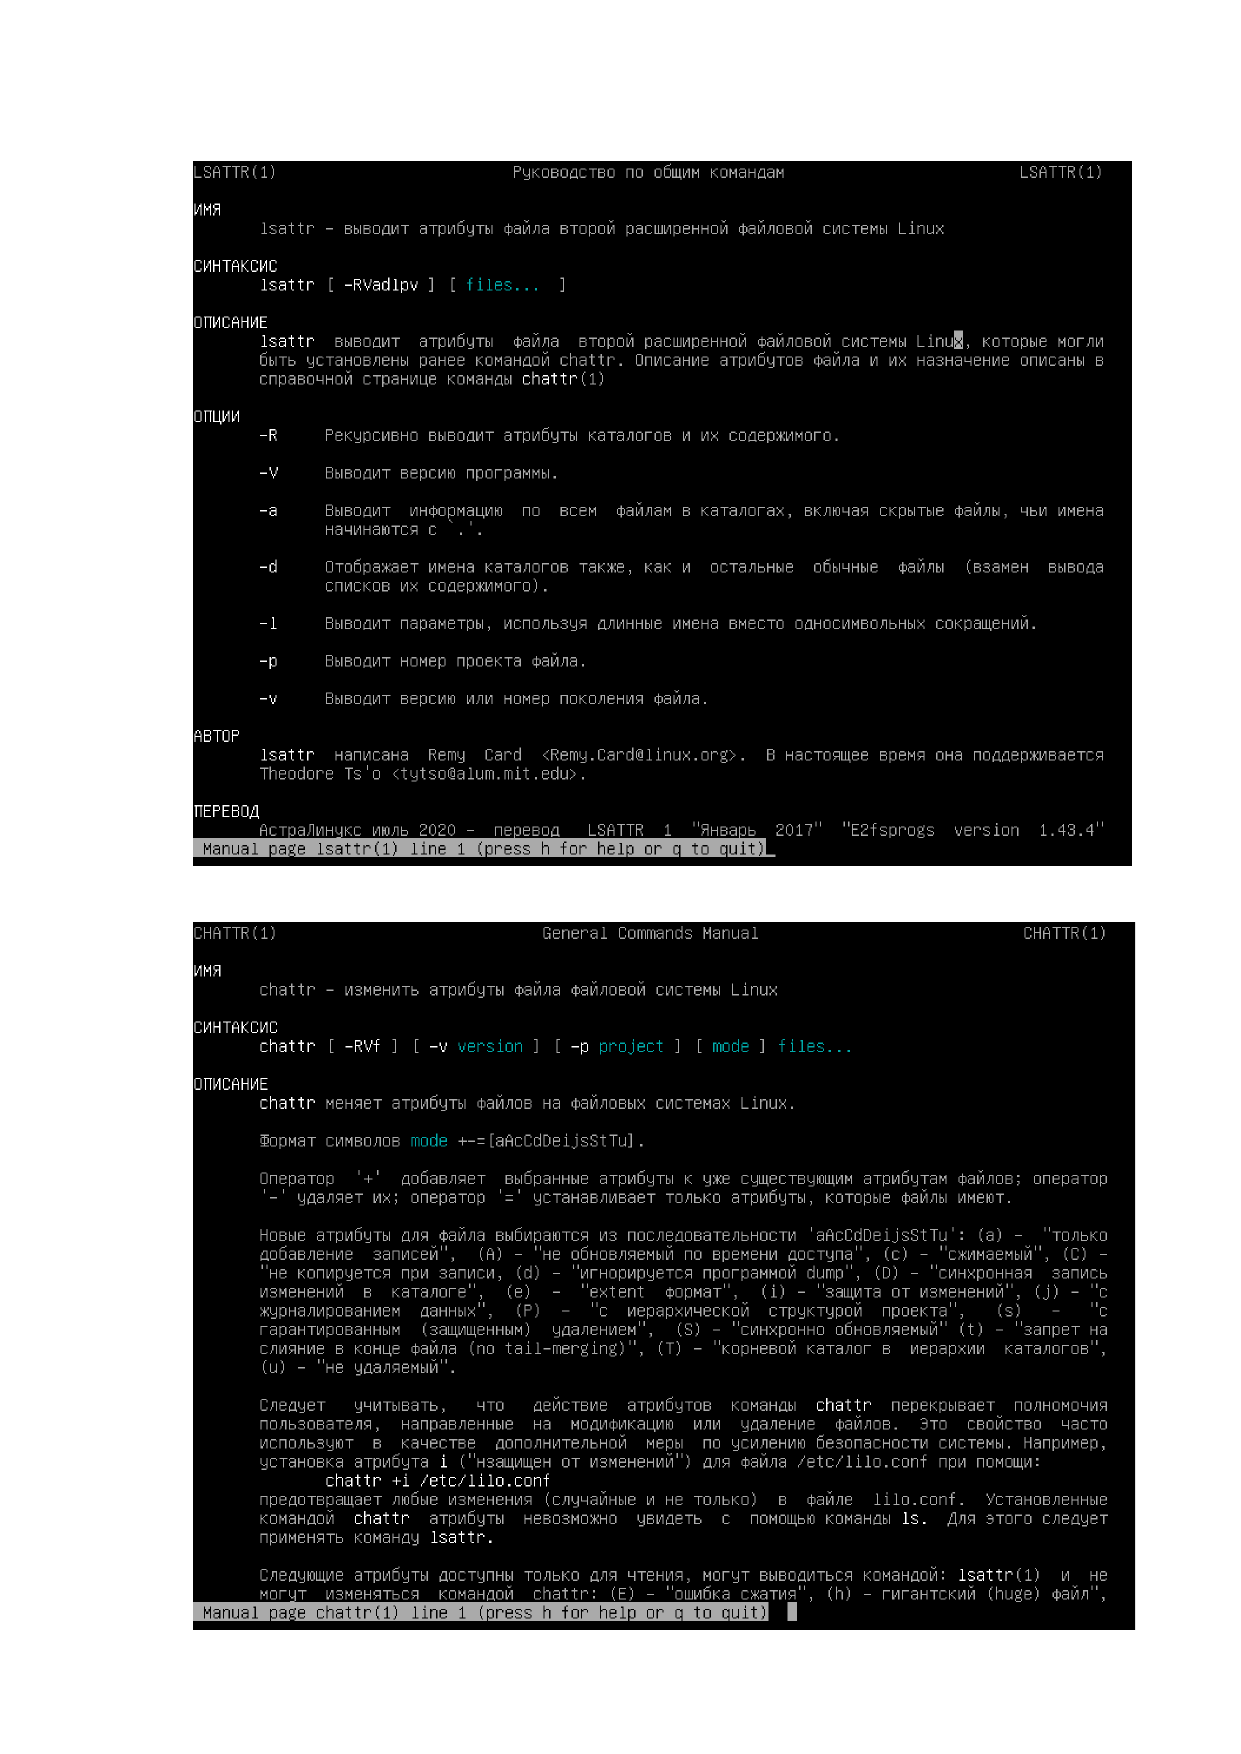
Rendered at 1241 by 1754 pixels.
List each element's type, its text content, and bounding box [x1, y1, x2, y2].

list Входим в систему в текстовом режиме с помощью комбинации клавиш Alt+Ctrl+F1. С помощью man изучаем справочную информацию о командах chmod, chown, chgrp, lsattr, chattr и stat. [156, 118, 1122, 1629]
